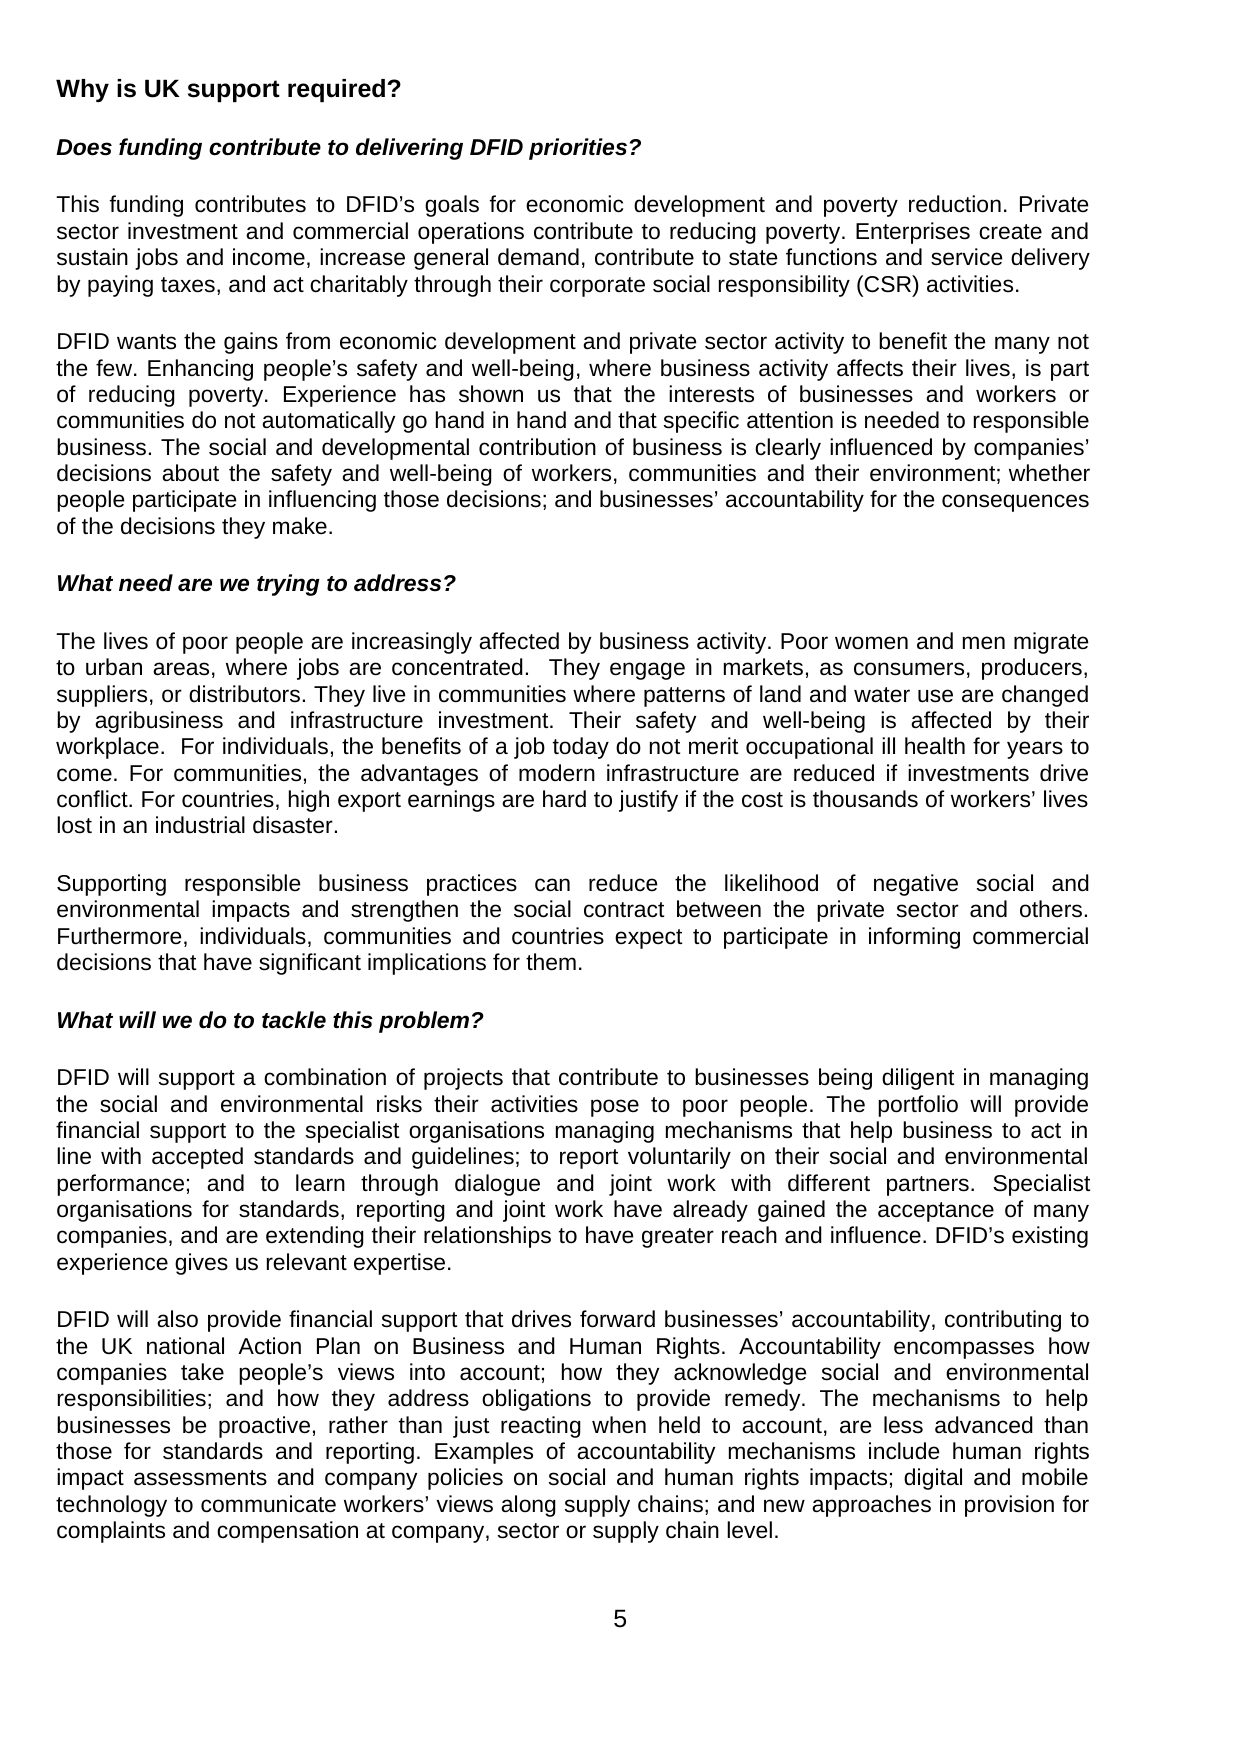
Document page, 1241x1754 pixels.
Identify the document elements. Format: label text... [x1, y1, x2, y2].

text DFID will also provide financial support that drives forward businesses’ accountability, contributing to the UK national Action Plan on Business and Human Rights. Accountability encompasses how companies take people’s views into account; how they acknowledge social and environmental responsibilities; and how they address obligations to provide remedy. The mechanisms to help businesses be proactive, rather than just reacting when held to account, are less advanced than those for standards and reporting. Examples of accountability mechanisms include human rights impact assessments and company policies on social and human rights impacts; digital and mobile technology to communicate workers’ views along supply chains; and new approaches in provision for complaints and compensation at company, sector or supply chain level. [56, 1306, 1090, 1543]
text This funding contributes to DFID’s goals for economic development and poverty reduction. Private sector investment and commercial operations contribute to reducing poverty. Enterprises create and sustain jobs and income, increase general demand, contribute to state functions and service delivery by paying taxes, and act charitably through their corporate social responsibility (CSR) activities. [56, 191, 1090, 297]
text Supporting responsible business practices can reduce the likelihood of negative social and environmental impacts and strengthen the social contract between the private sector and others. Furthermore, individuals, communities and countries expect to participate in informing commercial decisions that have significant implications for them. [56, 870, 1090, 975]
text Does funding contribute to delivering DFID priorities? [56, 134, 1090, 160]
text What will we do to tackle this problem? [56, 1007, 1090, 1033]
text Why is UK support required? [56, 74, 1090, 103]
text What need are we trying to address? [56, 570, 1090, 597]
text DFID wants the gains from economic development and private sector activity to benefit the many not the few. Enhancing people’s safety and well-being, where business activity affects their lives, is part of reducing poverty. Experience has shown us that the interests of businesses and workers or communities do not automatically go hand in hand and that specific attention is needed to responsible business. The social and developmental contribution of business is clearly influenced by companies’ decisions about the safety and well-being of workers, communities and their environment; whether people participate in influencing those decisions; and businesses’ accountability for the consequences of the decisions they make. [56, 328, 1090, 539]
text DFID will support a combination of projects that contribute to businesses being diligent in managing the social and environmental risks their activities pose to poor people. The portfolio will provide financial support to the specialist organisations managing mechanisms that help business to act in line with accepted standards and guidelines; to report voluntarily on their social and environmental performance; and to learn through dialogue and joint work with different partners. Specialist organisations for standards, reporting and joint work have already gained the acceptance of many companies, and are extending their relationships to have greater reach and influence. DFID’s existing experience gives us relevant expertise. [56, 1064, 1090, 1275]
text The lives of poor people are increasingly affected by business activity. Poor women and men migrate to urban areas, where jobs are concentrated. They engage in markets, as consumers, producers, suppliers, or distributors. They live in communities where patterns of land and water use are changed by agribusiness and infrastructure investment. Their safety and well-being is affected by their workplace. For individuals, the benefits of a job today do not merit occupational ill health for years to come. For communities, the advantages of modern infrastructure are reduced if investments drive conflict. For countries, high export earnings are hard to justify if the cost is thousands of workers’ lives lost in an industrial disaster. [56, 628, 1090, 839]
